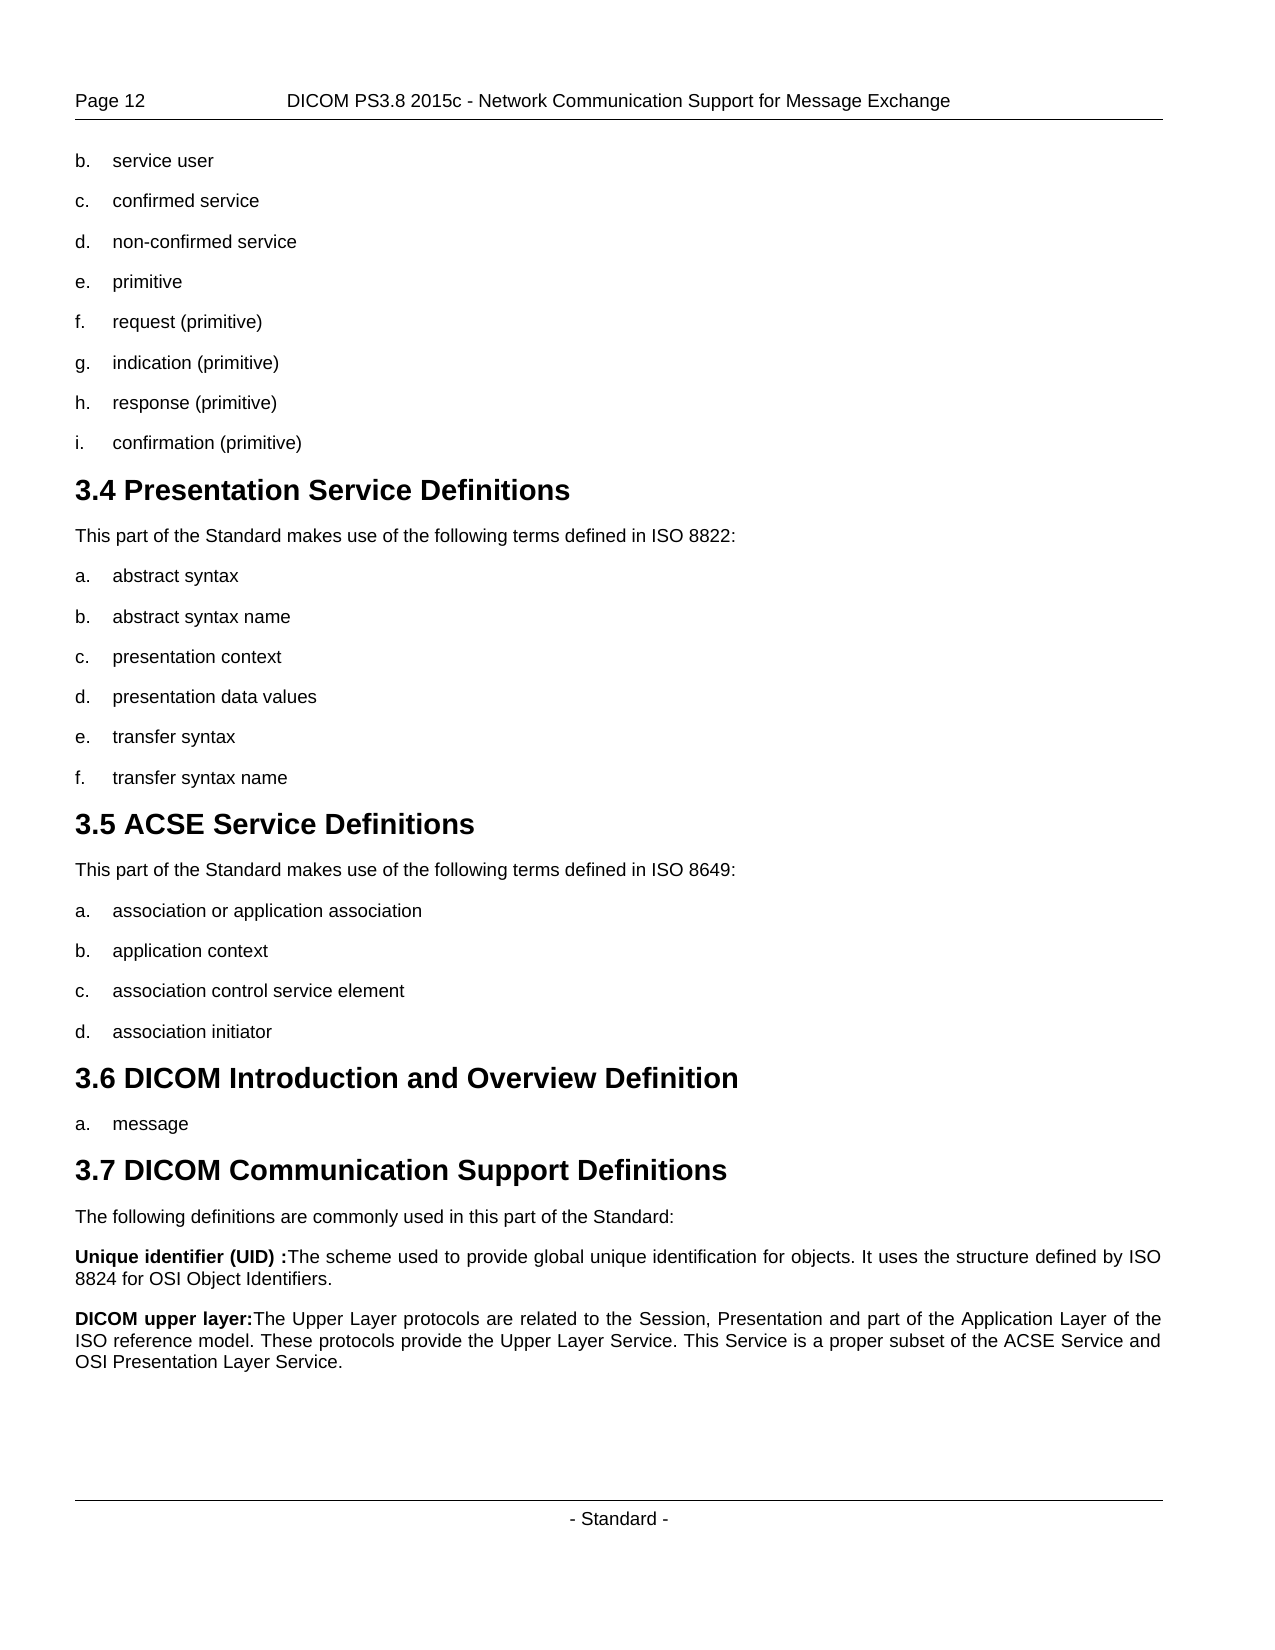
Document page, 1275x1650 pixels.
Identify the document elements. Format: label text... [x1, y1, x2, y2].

text Unique identifier (UID) :The scheme used to provide global unique identification for objects. It uses the structure defined by ISO 8824 for OSI Object Identifiers. [75, 1246, 1162, 1289]
list presentation data values [75, 686, 1162, 708]
list transfer syntax [75, 726, 1162, 748]
list message [75, 1113, 1162, 1135]
text 3.6 DICOM Introduction and Overview Definition [75, 1061, 1162, 1094]
list confirmation (primitive) [75, 432, 1162, 454]
list presentation context [75, 646, 1162, 667]
list service user [75, 150, 1162, 172]
list abstract syntax [75, 565, 1162, 587]
list transfer syntax name [75, 767, 1162, 788]
list application context [75, 940, 1162, 961]
list response (primitive) [75, 392, 1162, 413]
text 3.7 DICOM Communication Support Definitions [75, 1153, 1162, 1187]
text This part of the Standard makes use of the following terms defined in ISO 8649: [75, 859, 1162, 881]
list confirmed service [75, 190, 1162, 212]
list request (primitive) [75, 311, 1162, 333]
text 3.4 Presentation Service Definitions [75, 472, 1162, 506]
list association initiator [75, 1021, 1162, 1042]
list non-confirmed service [75, 231, 1162, 252]
list association or application association [75, 899, 1162, 921]
list association control service element [75, 980, 1162, 1002]
text DICOM upper layer:The Upper Layer protocols are related to the Session, Presentation and part of the Application Layer of the ISO reference model. These protocols provide the Upper Layer Service. This Service is a proper subset of the ACSE Service and OSI Presentation Layer Service. [75, 1308, 1162, 1373]
list indication (primitive) [75, 352, 1162, 373]
text The following definitions are commonly used in this part of the Standard: [75, 1206, 1162, 1227]
list primitive [75, 271, 1162, 292]
list abstract syntax name [75, 605, 1162, 627]
text 3.5 ACSE Service Definitions [75, 807, 1162, 841]
text This part of the Standard makes use of the following terms defined in ISO 8822: [75, 525, 1162, 546]
